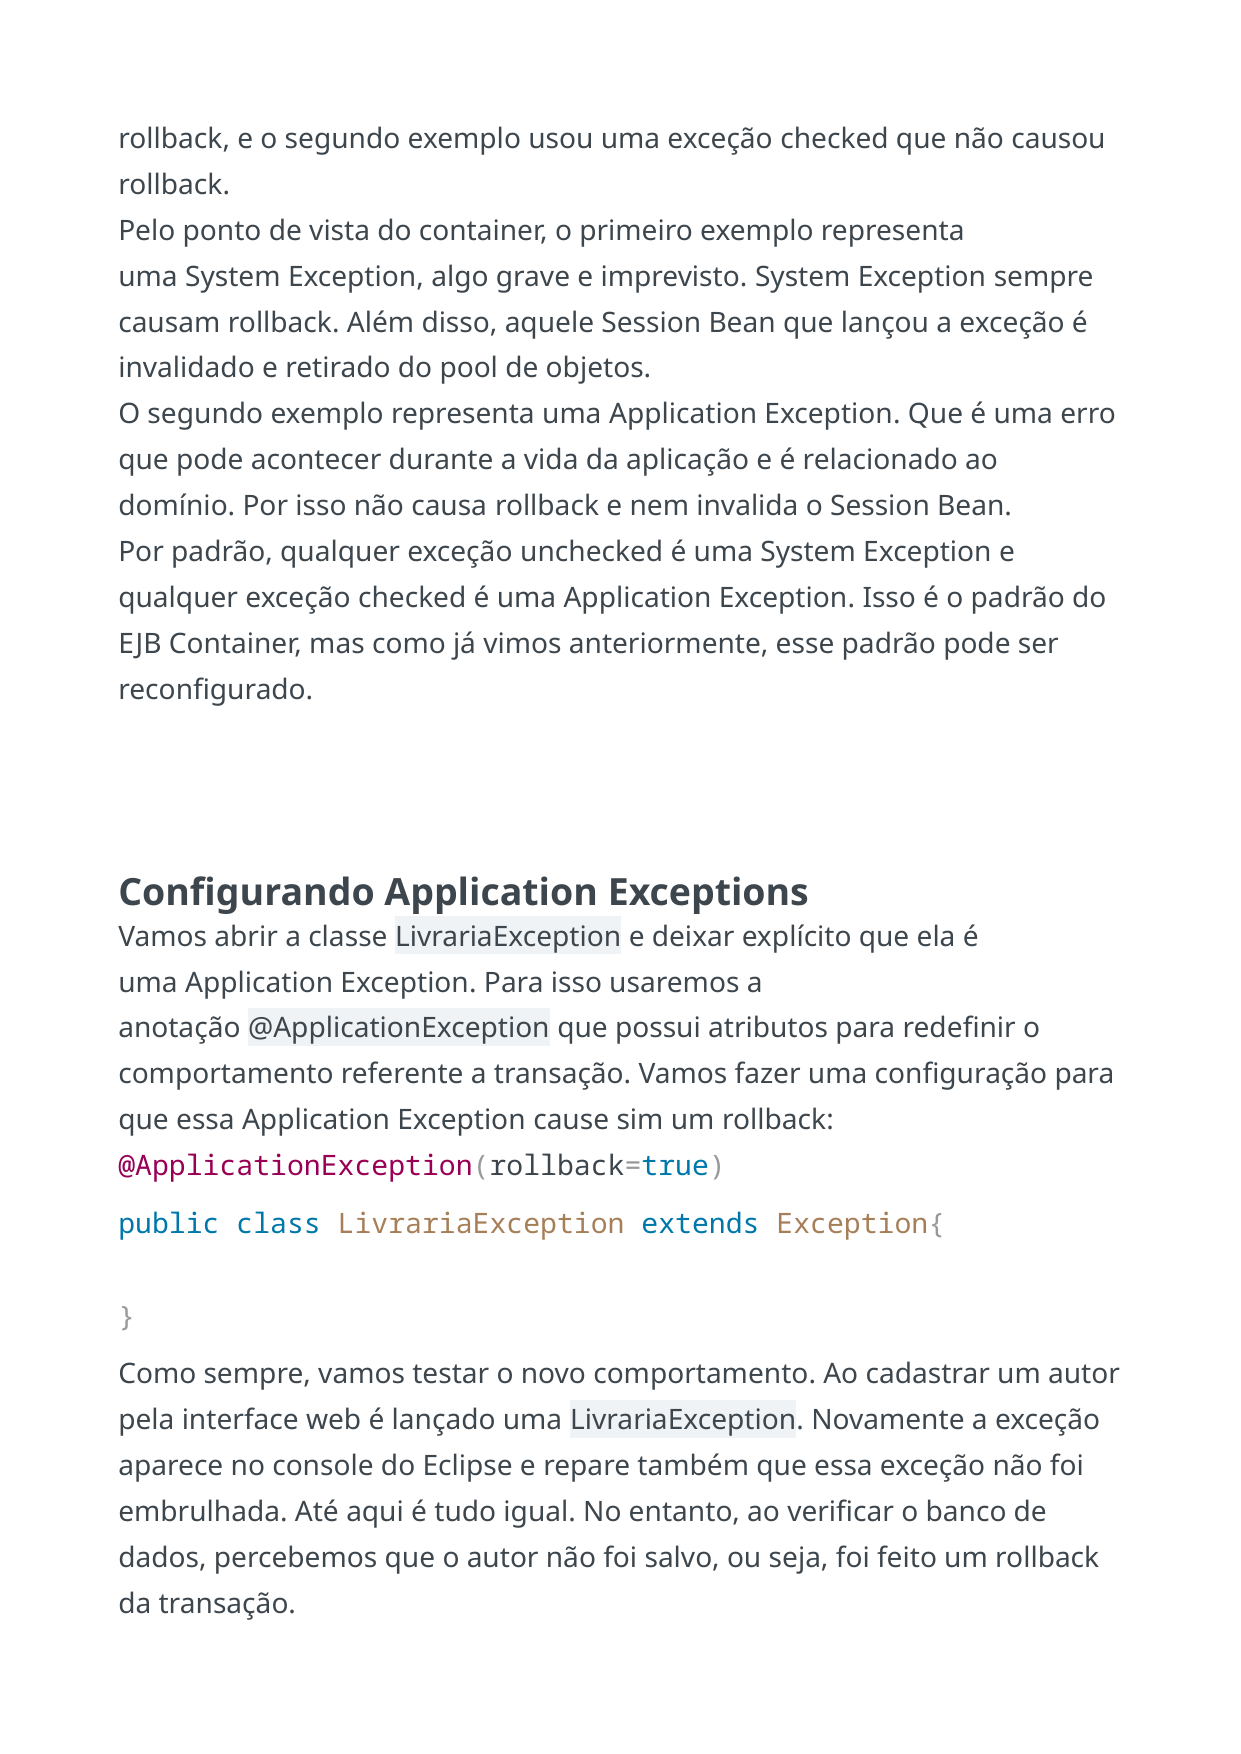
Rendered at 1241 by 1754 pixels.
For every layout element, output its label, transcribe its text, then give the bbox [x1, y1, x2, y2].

text Como sempre, vamos testar o novo comportamento. Ao cadastrar um autor pela interface web é lançado uma LivrariaException. Novamente a exceção aparece no console do Eclipse e repare também que essa exceção não foi embrulhada. Até aqui é tudo igual. No entanto, ao verificar o banco de dados, percebemos que o autor não foi salvo, ou seja, foi feito um rollback da transação. [118, 1353, 1122, 1622]
text Pelo ponto de vista do container, o primeiro exemplo representa uma System Exception, algo grave e imprevisto. System Exception sempre causam rollback. Além disso, aquele Session Bean que lançou a exceção é invalidado e retirado do pool de objetos. [118, 210, 1122, 386]
text rollback, e o segundo exemplo usou uma exceção checked que não causou rollback. [118, 118, 1122, 202]
subtitle Configurando Application Exceptions [118, 865, 1122, 916]
text @ApplicationException(rollback=true) [118, 1146, 1122, 1184]
text } [118, 1296, 1122, 1334]
text O segundo exemplo representa uma Application Exception. Que é uma erro que pode acontecer durante a vida da aplicação e é relacionado ao domínio. Por isso não causa rollback e nem invalida o Session Bean. [118, 394, 1122, 524]
text Vamos abrir a classe LivrariaException e deixar explícito que ela é uma Application Exception. Para isso usaremos a anotação @ApplicationException que possui atributos para redefinir o comportamento referente a transação. Vamos fazer uma configuração para que essa Application Exception cause sim um rollback: [118, 916, 1122, 1138]
text Por padrão, qualquer exceção unchecked é uma System Exception e qualquer exceção checked é uma Application Exception. Isso é o padrão do EJB Container, mas como já vimos anteriormente, esse padrão pode ser reconfigurado. [118, 532, 1122, 708]
text public class LivrariaException extends Exception{ [118, 1203, 1122, 1241]
